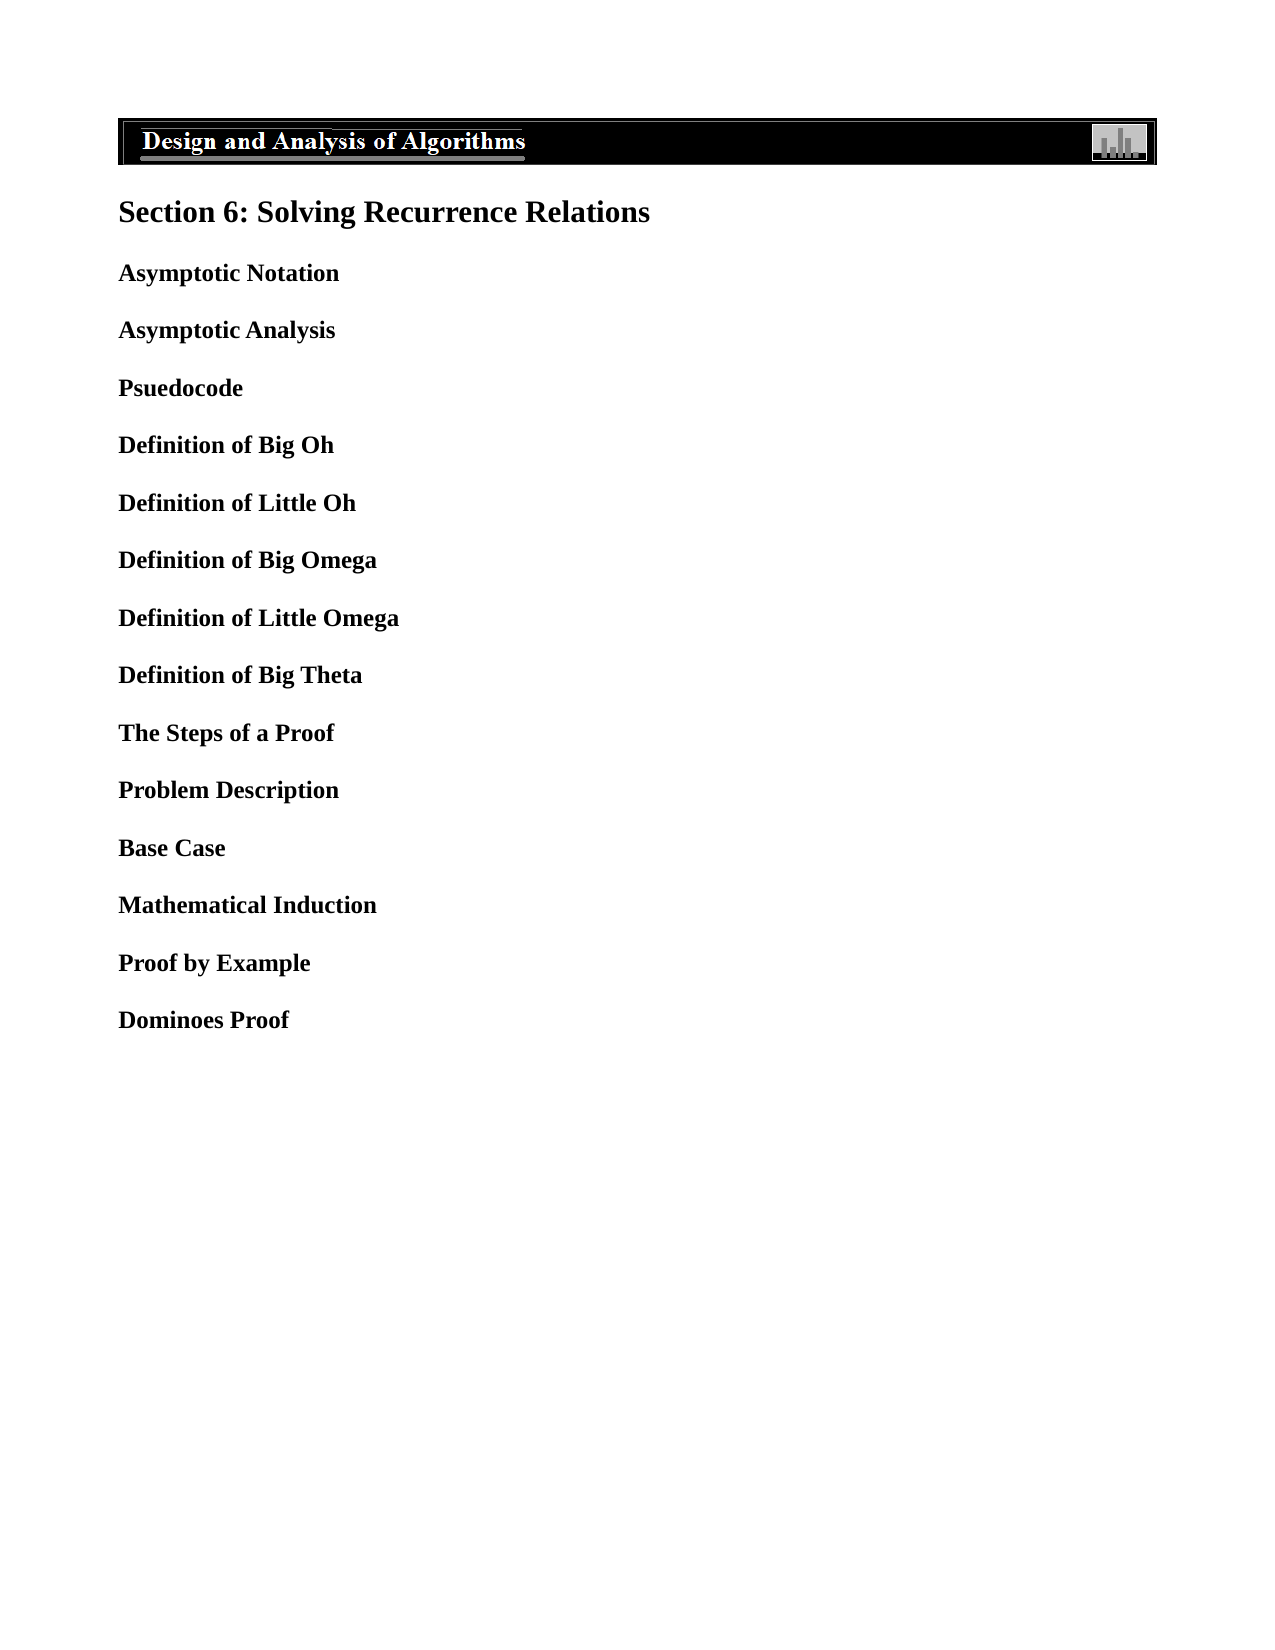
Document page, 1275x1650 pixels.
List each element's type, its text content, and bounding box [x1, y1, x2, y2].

text Mathematical Induction [118, 891, 1157, 919]
text Dominoes Proof [118, 1006, 1157, 1034]
text The Steps of a Proof [118, 718, 1157, 747]
text Definition of Big Oh [118, 431, 1157, 459]
text Base Case [118, 833, 1157, 862]
text Proof by Example [118, 948, 1157, 977]
text Definition of Little Oh [118, 488, 1157, 517]
text Definition of Little Omega [118, 603, 1157, 632]
text Section 6: Solving Recurrence Relations [118, 193, 1157, 229]
text Definition of Big Theta [118, 661, 1157, 689]
text Problem Description [118, 776, 1157, 804]
text Definition of Big Omega [118, 546, 1157, 574]
text Asymptotic Notation [118, 258, 1157, 287]
text Asymptotic Analysis [118, 316, 1157, 344]
text Psuedocode [118, 373, 1157, 402]
picture [118, 118, 1157, 165]
